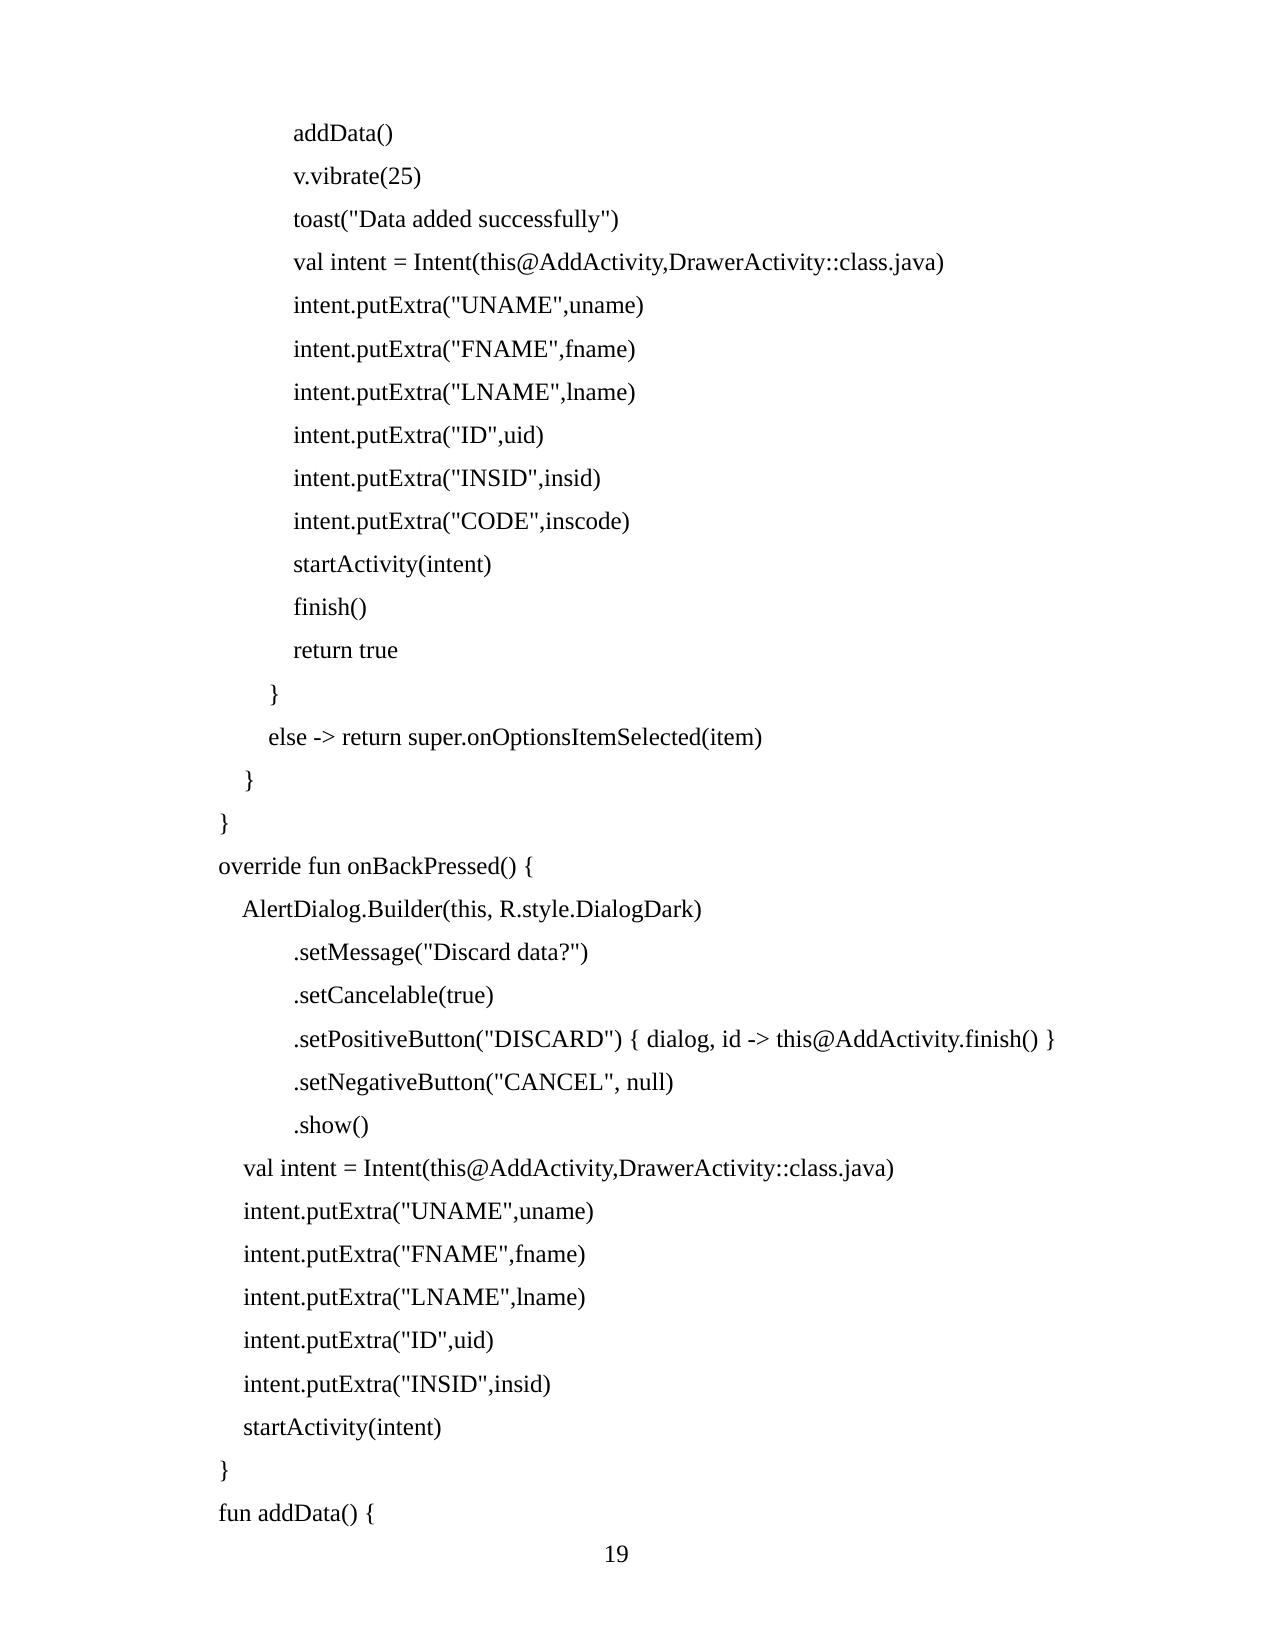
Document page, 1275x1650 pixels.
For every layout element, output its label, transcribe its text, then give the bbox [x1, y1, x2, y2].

text AlertDialog.Builder(this, R.style.DialogDark) [193, 894, 1157, 923]
text } [193, 1455, 1157, 1484]
text .setNegativeButton("CANCEL", null) [193, 1067, 1157, 1096]
text addData() [193, 118, 1157, 147]
text startActivity(intent) [193, 549, 1157, 578]
text intent.putExtra("INSID",insid) [193, 463, 1157, 492]
text .setCancelable(true) [193, 981, 1157, 1009]
text .show() [193, 1110, 1157, 1139]
text intent.putExtra("UNAME",uname) [193, 1196, 1157, 1225]
text toast("Data added successfully") [193, 204, 1157, 233]
text intent.putExtra("UNAME",uname) [193, 291, 1157, 319]
text } [193, 808, 1157, 837]
text intent.putExtra("FNAME",fname) [193, 1239, 1157, 1268]
text startActivity(intent) [193, 1412, 1157, 1441]
text } [193, 765, 1157, 794]
text intent.putExtra("ID",uid) [193, 1326, 1157, 1354]
text .setPositiveButton("DISCARD") { dialog, id -> this@AddActivity.finish() } [193, 1024, 1157, 1052]
text val intent = Intent(this@AddActivity,DrawerActivity::class.java) [193, 1153, 1157, 1182]
text finish() [193, 592, 1157, 621]
text intent.putExtra("LNAME",lname) [193, 377, 1157, 406]
text } [193, 679, 1157, 707]
text intent.putExtra("LNAME",lname) [193, 1282, 1157, 1311]
text .setMessage("Discard data?") [193, 937, 1157, 966]
text intent.putExtra("INSID",insid) [193, 1369, 1157, 1397]
text override fun onBackPressed() { [193, 851, 1157, 880]
text val intent = Intent(this@AddActivity,DrawerActivity::class.java) [193, 247, 1157, 276]
text intent.putExtra("CODE",inscode) [193, 506, 1157, 535]
text v.vibrate(25) [193, 161, 1157, 190]
text else -> return super.onOptionsItemSelected(item) [193, 722, 1157, 751]
text intent.putExtra("FNAME",fname) [193, 334, 1157, 362]
text return true [193, 636, 1157, 664]
text fun addData() { [193, 1498, 1157, 1527]
text intent.putExtra("ID",uid) [193, 420, 1157, 449]
